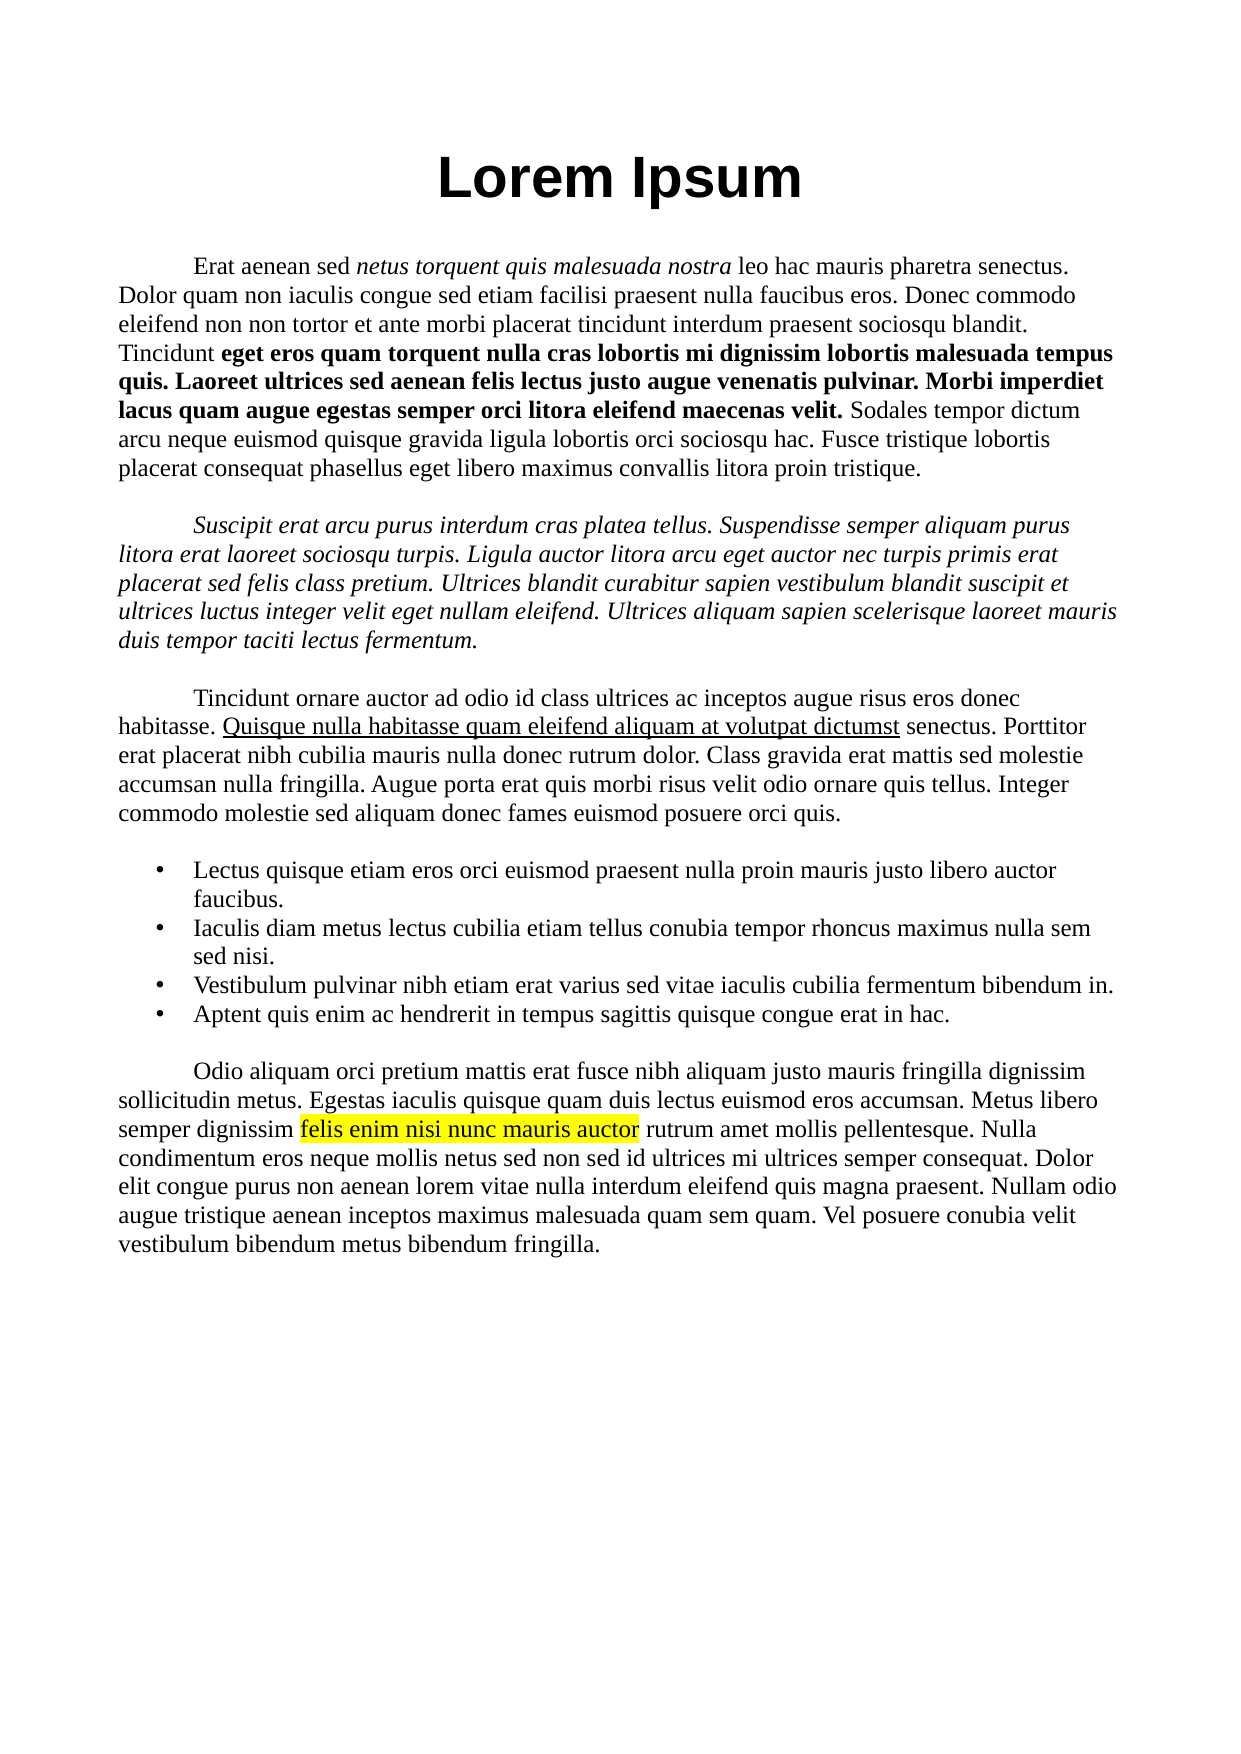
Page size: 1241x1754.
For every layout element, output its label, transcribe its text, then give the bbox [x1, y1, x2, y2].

list Vestibulum pulvinar nibh etiam erat varius sed vitae iaculis cubilia fermentum bibendum in. [156, 970, 1122, 999]
list Aptent quis enim ac hendrerit in tempus sagittis quisque congue erat in hac. [156, 999, 1122, 1028]
text Tincidunt ornare auctor ad odio id class ultrices ac inceptos augue risus eros donec habitasse. Quisque nulla habitasse quam eleifend aliquam at volutpat dictumst senectus. Porttitor erat placerat nibh cubilia mauris nulla donec rutrum dolor. Class gravida erat mattis sed molestie accumsan nulla fringilla. Augue porta erat quis morbi risus velit odio ornare quis tellus. Integer commodo molestie sed aliquam donec fames euismod posuere orci quis. [118, 683, 1122, 826]
text Suscipit erat arcu purus interdum cras platea tellus. Suspendisse semper aliquam purus litora erat laoreet sociosqu turpis. Ligula auctor litora arcu eget auctor nec turpis primis erat placerat sed felis class pretium. Ultrices blandit curabitur sapien vestibulum blandit suscipit et ultrices luctus integer velit eget nullam eleifend. Ultrices aliquam sapien scelerisque laoreet mauris duis tempor taciti lectus fermentum. [118, 510, 1122, 654]
text Odio aliquam orci pretium mattis erat fusce nibh aliquam justo mauris fringilla dignissim sollicitudin metus. Egestas iaculis quisque quam duis lectus euismod eros accumsan. Metus libero semper dignissim felis enim nisi nunc mauris auctor rutrum amet mollis pellentesque. Nulla condimentum eros neque mollis netus sed non sed id ultrices mi ultrices semper consequat. Dolor elit congue purus non aenean lorem vitae nulla interdum eleifend quis magna praesent. Nullam odio augue tristique aenean inceptos maximus malesuada quam sem quam. Vel posuere conubia velit vestibulum bibendum metus bibendum fringilla. [118, 1056, 1122, 1258]
list Lectus quisque etiam eros orci euismod praesent nulla proin mauris justo libero auctor faucibus. [156, 855, 1122, 913]
title Lorem Ipsum [118, 143, 1122, 210]
list Iaculis diam metus lectus cubilia etiam tellus conubia tempor rhoncus maximus nulla sem sed nisi. [156, 913, 1122, 970]
text Erat aenean sed netus torquent quis malesuada nostra leo hac mauris pharetra senectus. Dolor quam non iaculis congue sed etiam facilisi praesent nulla faucibus eros. Donec commodo eleifend non non tortor et ante morbi placerat tincidunt interdum praesent sociosqu blandit. Tincidunt eget eros quam torquent nulla cras lobortis mi dignissim lobortis malesuada tempus quis. Laoreet ultrices sed aenean felis lectus justo augue venenatis pulvinar. Morbi imperdiet lacus quam augue egestas semper orci litora eleifend maecenas velit. Sodales tempor dictum arcu neque euismod quisque gravida ligula lobortis orci sociosqu hac. Fusce tristique lobortis placerat consequat phasellus eget libero maximus convallis litora proin tristique. [118, 251, 1122, 481]
